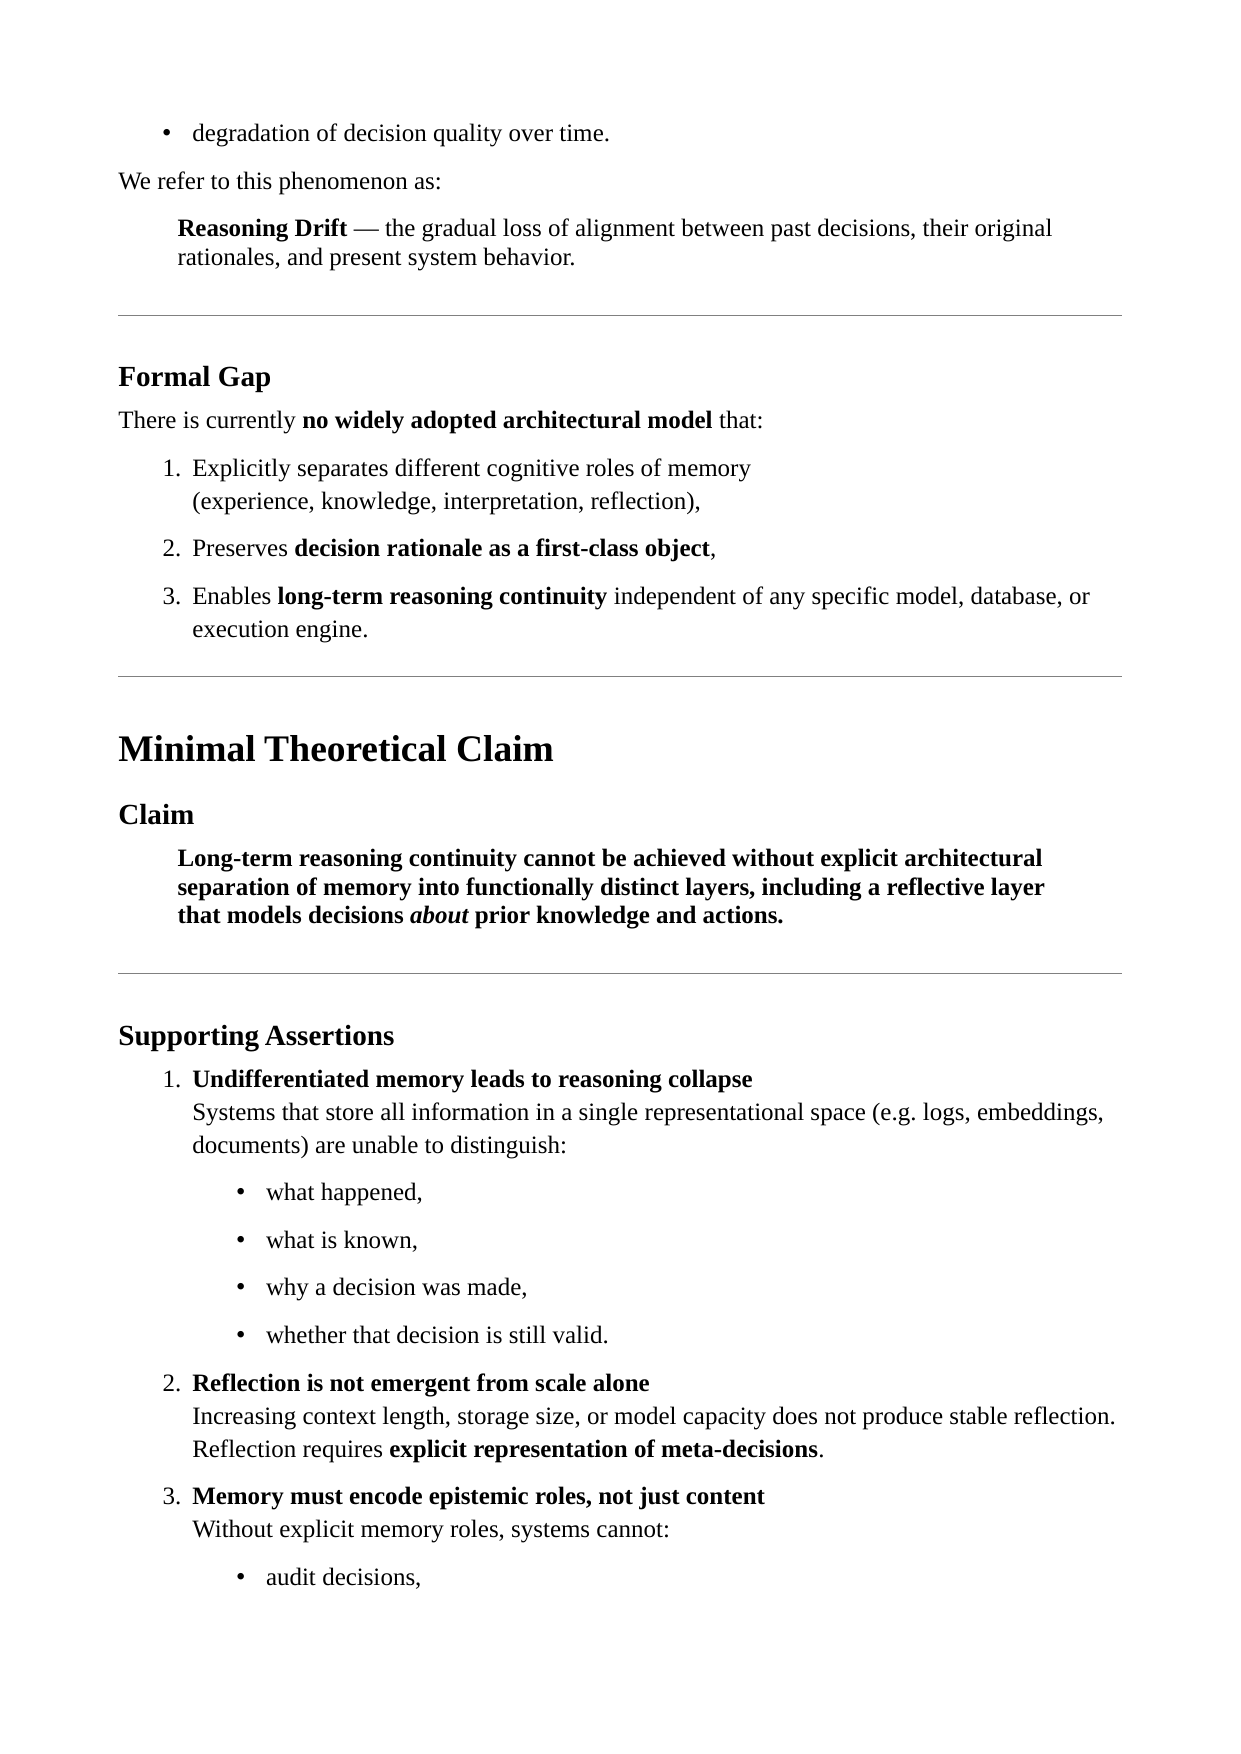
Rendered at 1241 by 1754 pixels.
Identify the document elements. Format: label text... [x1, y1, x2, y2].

text Long-term reasoning continuity cannot be achieved without explicit architectural separation of memory into functionally distinct layers, including a reflective layer that models decisions about prior knowledge and actions. [177, 843, 1063, 929]
list Reflection is not emergent from scale alone Increasing context length, storage size, or model capacity does not produce stable reflection. Reflection requires explicit representation of meta-decisions. [162, 1368, 1122, 1462]
list Enables long-term reasoning continuity independent of any specific model, database, or execution engine. [162, 581, 1122, 643]
subtitle Claim [118, 797, 1122, 831]
list what happened, [236, 1177, 1122, 1206]
list Preserves decision rationale as a first-class object, [162, 533, 1122, 562]
subtitle Formal Gap [118, 359, 1122, 393]
subtitle Minimal Theoretical Claim [118, 727, 1122, 770]
list why a decision was made, [236, 1272, 1122, 1301]
subtitle Supporting Assertions [118, 1018, 1122, 1051]
list Memory must encode epistemic roles, not just content Without explicit memory roles, systems cannot: [162, 1481, 1122, 1543]
list Undifferentiated memory leads to reasoning collapse Systems that store all information in a single representational space (e.g. logs, embeddings, documents) are unable to distinguish: [162, 1064, 1122, 1158]
text We refer to this phenomenon as: [118, 166, 1122, 194]
text There is currently no widely adopted architectural model that: [118, 405, 1122, 434]
list audit decisions, [236, 1562, 1122, 1591]
text Reasoning Drift — the gradual loss of alignment between past decisions, their original rationales, and present system behavior. [177, 213, 1063, 271]
list what is known, [236, 1225, 1122, 1254]
list Explicitly separates different cognitive roles of memory (experience, knowledge, interpretation, reflection), [162, 453, 1122, 514]
list degradation of decision quality over time. [162, 118, 1122, 147]
list whether that decision is still valid. [236, 1320, 1122, 1349]
